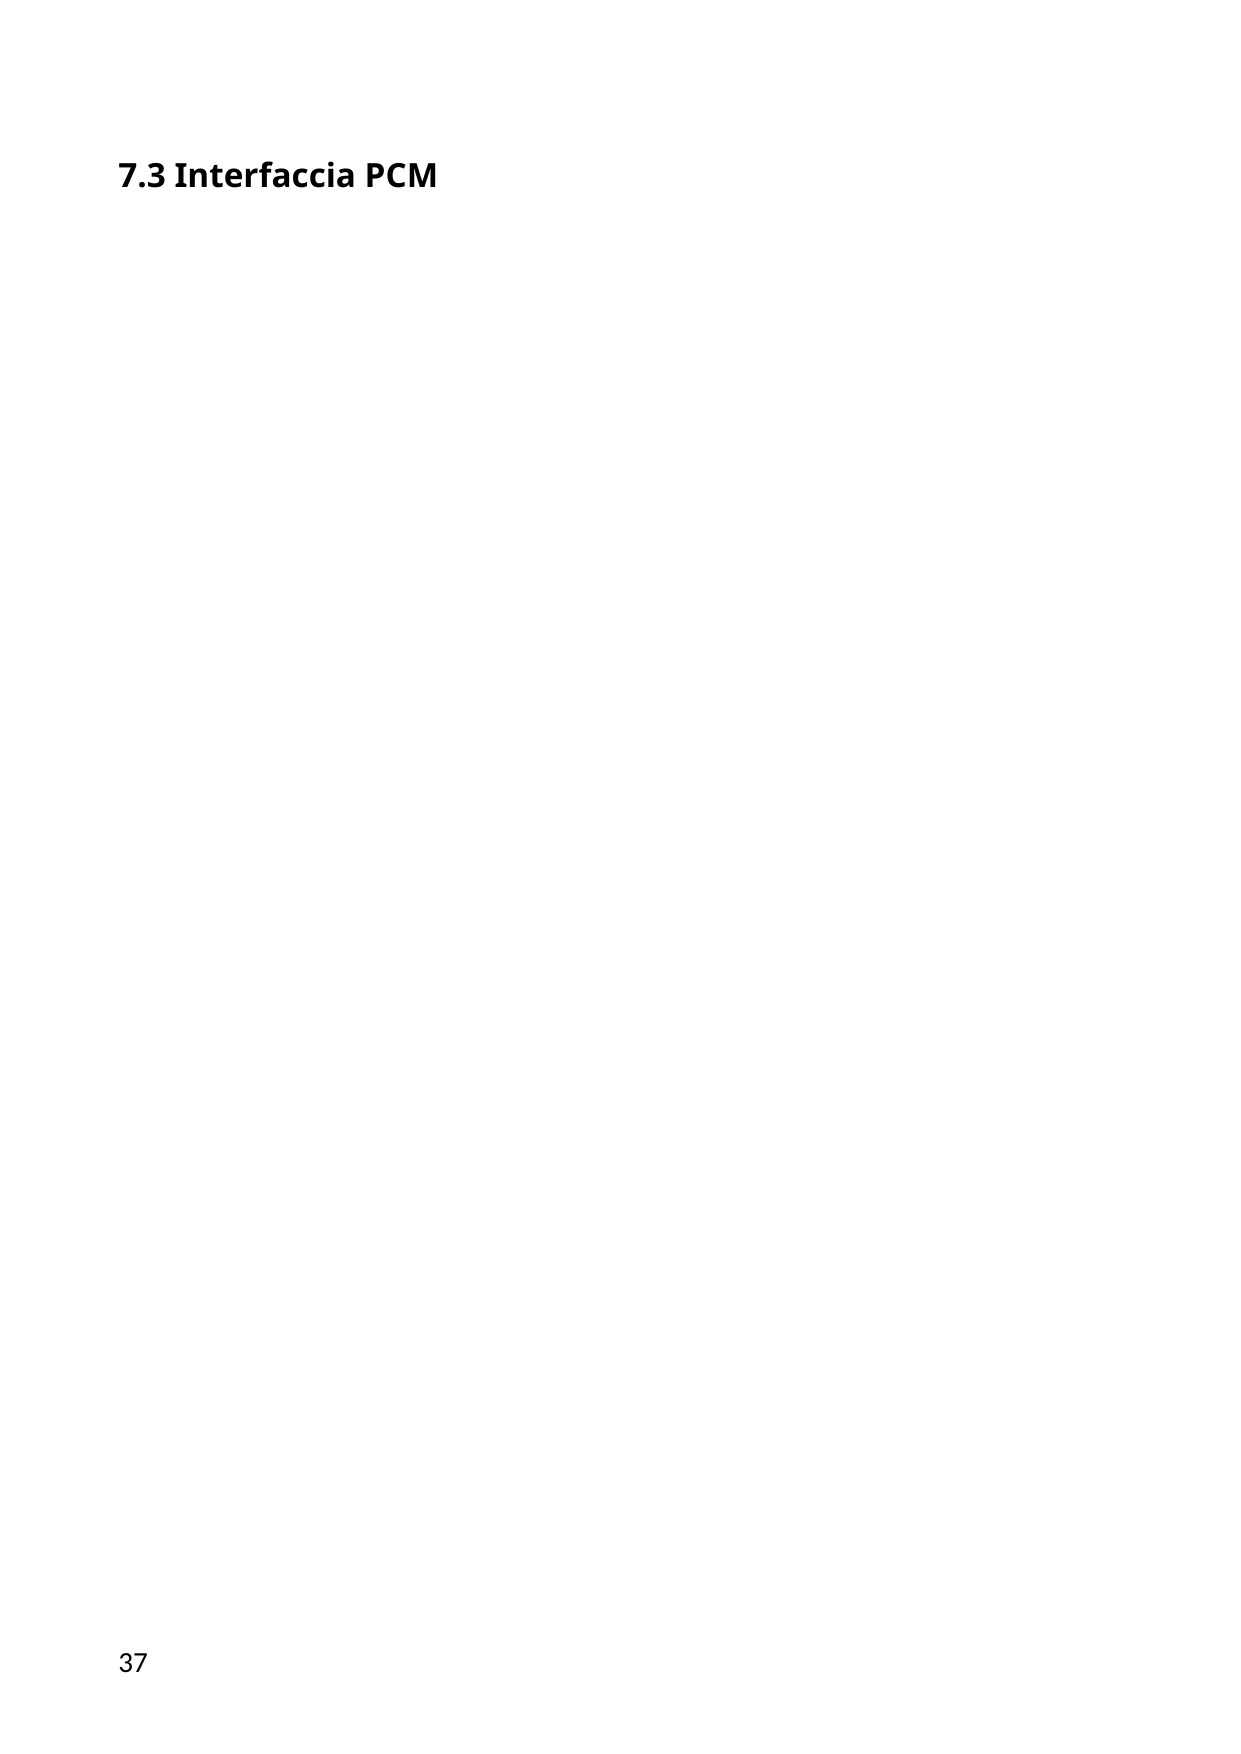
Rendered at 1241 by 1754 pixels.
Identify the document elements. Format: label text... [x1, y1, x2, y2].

subtitle 7.3 Interfaccia PCM [118, 152, 1122, 197]
